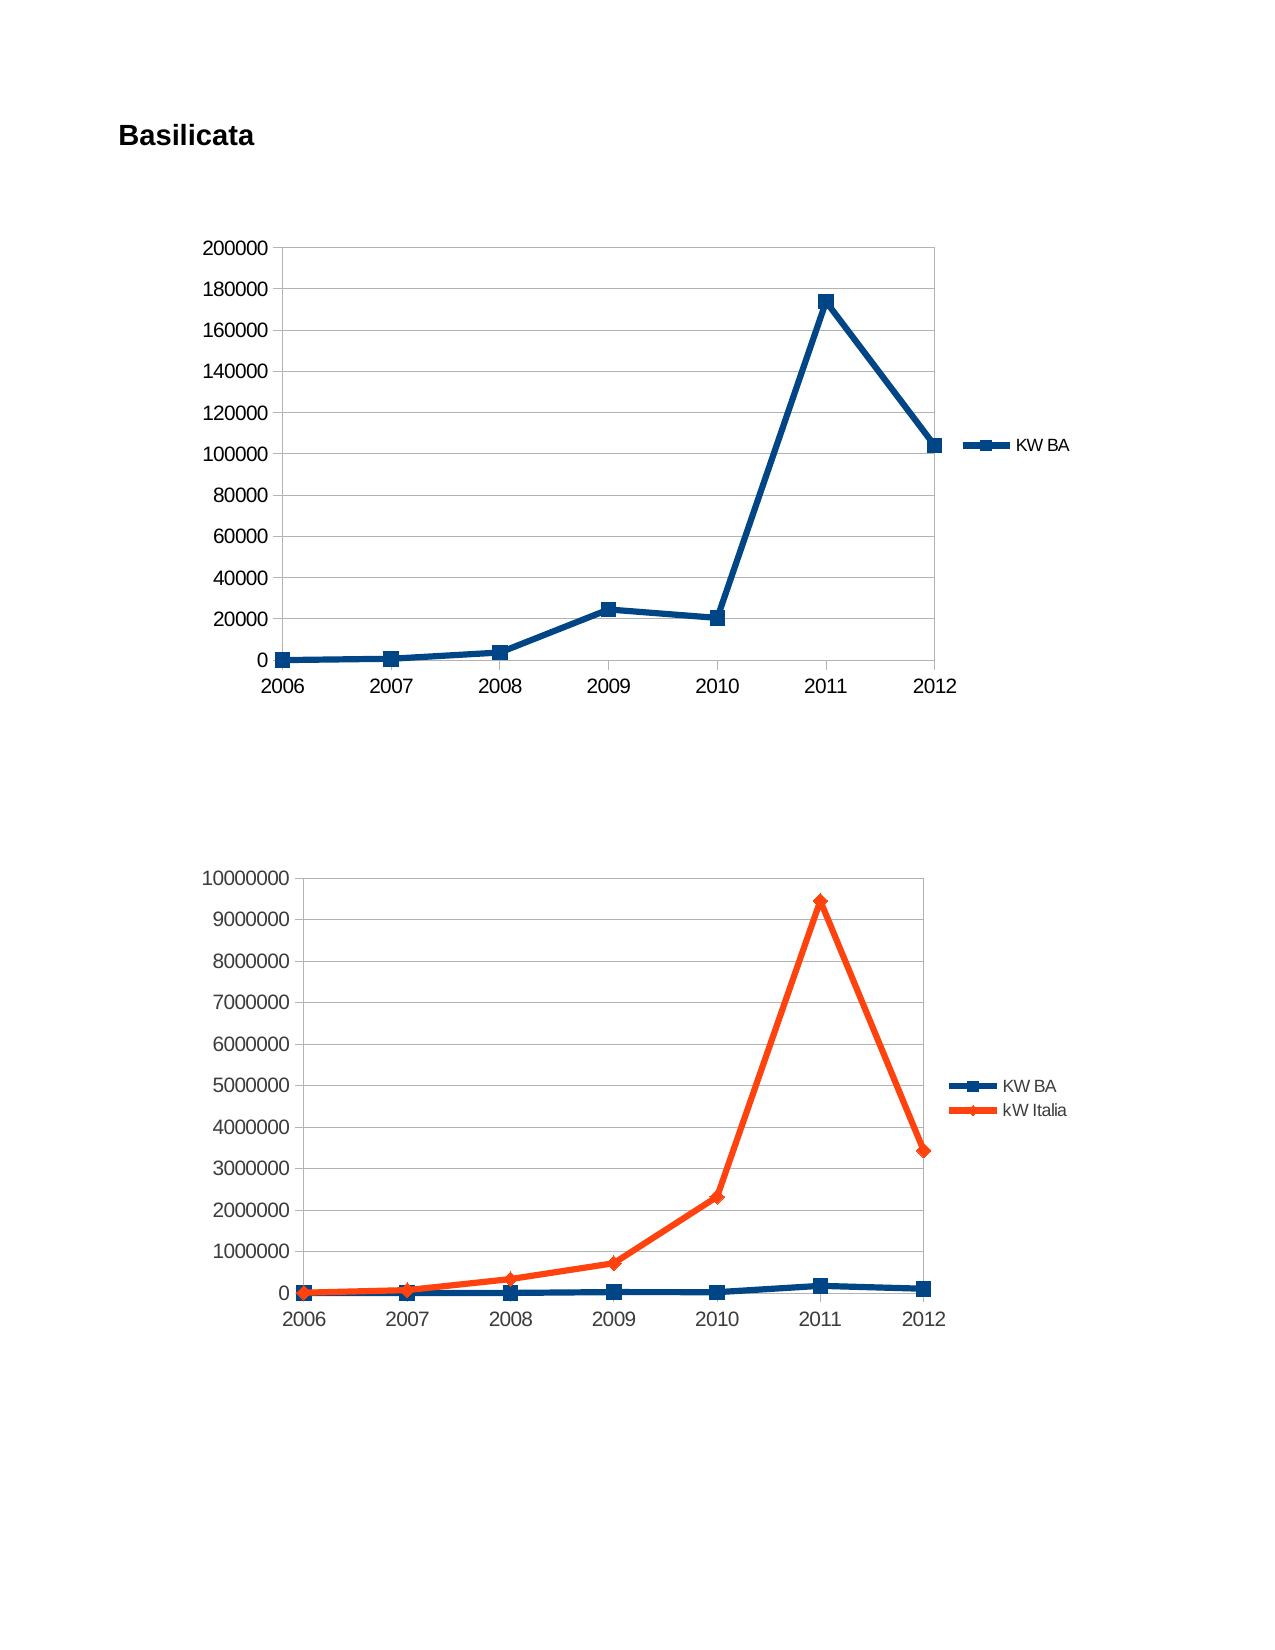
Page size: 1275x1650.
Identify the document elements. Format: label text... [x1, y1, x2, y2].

subtitle Basilicata [118, 118, 1157, 152]
